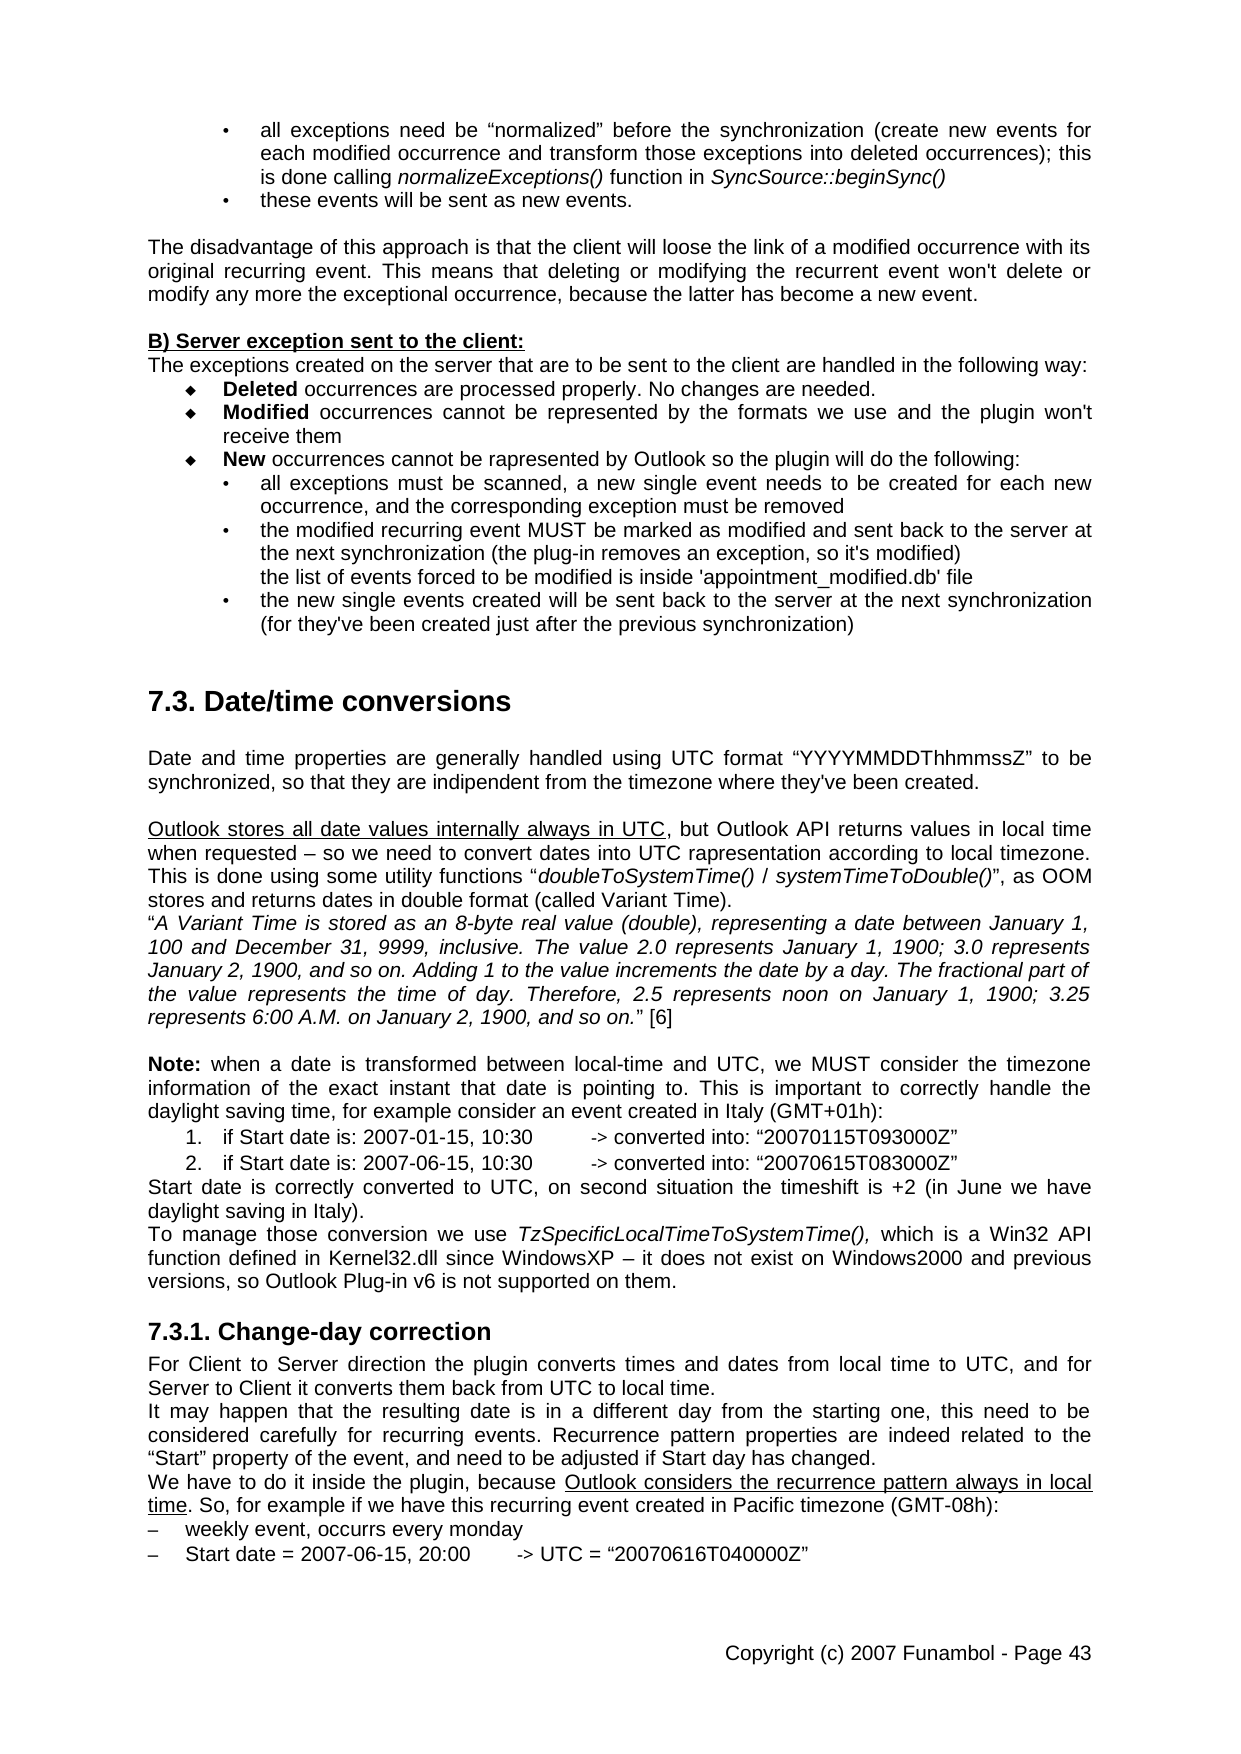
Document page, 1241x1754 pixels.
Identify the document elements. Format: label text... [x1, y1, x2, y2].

text The exceptions created on the server that are to be sent to the client are handled in the following way: [148, 353, 1093, 377]
list these events will be sent as new events. [223, 189, 1093, 212]
text To manage those conversion we use TzSpecificLocalTimeToSystemTime(), which is a Win32 API function defined in Kernel32.dll since WindowsXP – it does not exist on Windows2000 and previous versions, so Outlook Plug-in v6 is not supported on them. [148, 1223, 1093, 1293]
text It may happen that the resulting date is in a different day from the starting one, this need to be considered carefully for recurring events. Recurrence pattern properties are indeed related to the “Start” property of the event, and need to be adjusted if Start day has changed. [148, 1400, 1093, 1470]
text Outlook stores all date values internally always in UTC, but Outlook API returns values in local time when requested – so we need to convert dates into UTC rapresentation according to local timezone. This is done using some utility functions “doubleToSystemTime() / systemTimeToDouble()”, as OOM stores and returns dates in double format (called Variant Time). [148, 817, 1093, 912]
subtitle Date/time conversions [148, 684, 1093, 717]
list if Start date is: 2007-01-15, 10:30 -> converted into: “20070115T093000Z” [185, 1123, 1093, 1149]
list Modified occurrences cannot be represented by the formats we use and the plugin won't receive them [185, 401, 1093, 448]
list Start date = 2007-06-15, 20:00 -> UTC = “20070616T040000Z” [148, 1541, 1093, 1567]
list all exceptions need be “normalized” before the synchronization (create new events for each modified occurrence and transform those exceptions into deleted occurrences); this is done calling normalizeExceptions() function in SyncSource::beginSync() [223, 118, 1093, 189]
text “A Variant Time is stored as an 8-byte real value (double), representing a date between January 1, 100 and December 31, 9999, inclusive. The value 2.0 represents January 1, 1900; 3.0 represents January 2, 1900, and so on. Adding 1 to the value increments the date by a day. The fractional part of the value represents the time of day. Therefore, 2.5 represents noon on January 1, 1900; 3.25 represents 6:00 A.M. on January 2, 1900, and so on.” [6] [148, 912, 1093, 1029]
text Note: when a date is transformed between local-time and UTC, we MUST consider the timezone information of the exact instant that date is pointing to. This is important to correctly handle the daylight saving time, for example consider an event created in Italy (GMT+01h): [148, 1053, 1093, 1123]
text Start date is correctly converted to UTC, on second situation the timeshift is +2 (in June we have daylight saving in Italy). [148, 1176, 1093, 1223]
list the new single events created will be sent back to the server at the next synchronization (for they've been created just after the previous synchronization) [223, 589, 1093, 636]
list Deleted occurrences are processed properly. No changes are needed. [185, 377, 1093, 401]
text Date and time properties are generally handled using UTC format “YYYYMMDDThhmmssZ” to be synchronized, so that they are indipendent from the timezone where they've been created. [148, 747, 1093, 794]
subtitle Change-day correction [148, 1318, 1093, 1346]
list the modified recurring event MUST be marked as modified and sent back to the server at the next synchronization (the plug-in removes an exception, so it's modified) the list of events forced to be modified is inside 'appointment_modified.db' file [223, 518, 1093, 589]
list weekly event, occurrs every monday [148, 1517, 1093, 1541]
list if Start date is: 2007-06-15, 10:30 -> converted into: “20070615T083000Z” [185, 1149, 1093, 1176]
list New occurrences cannot be rapresented by Outlook so the plugin will do the following: [185, 448, 1093, 471]
text We have to do it inside the plugin, because Outlook considers the recurrence pattern always in local time. So, for example if we have this recurring event created in Pacific timezone (GMT-08h): [148, 1470, 1093, 1517]
text B) Server exception sent to the client: [148, 330, 1093, 353]
text For Client to Server direction the plugin converts times and dates from local time to UTC, and for Server to Client it converts them back from UTC to local time. [148, 1353, 1093, 1400]
list all exceptions must be scanned, a new single event needs to be created for each new occurrence, and the corresponding exception must be removed [223, 471, 1093, 518]
text The disadvantage of this approach is that the client will loose the link of a modified occurrence with its original recurring event. This means that deleting or modifying the recurrent event won't delete or modify any more the exceptional occurrence, because the latter has become a new event. [148, 236, 1093, 306]
